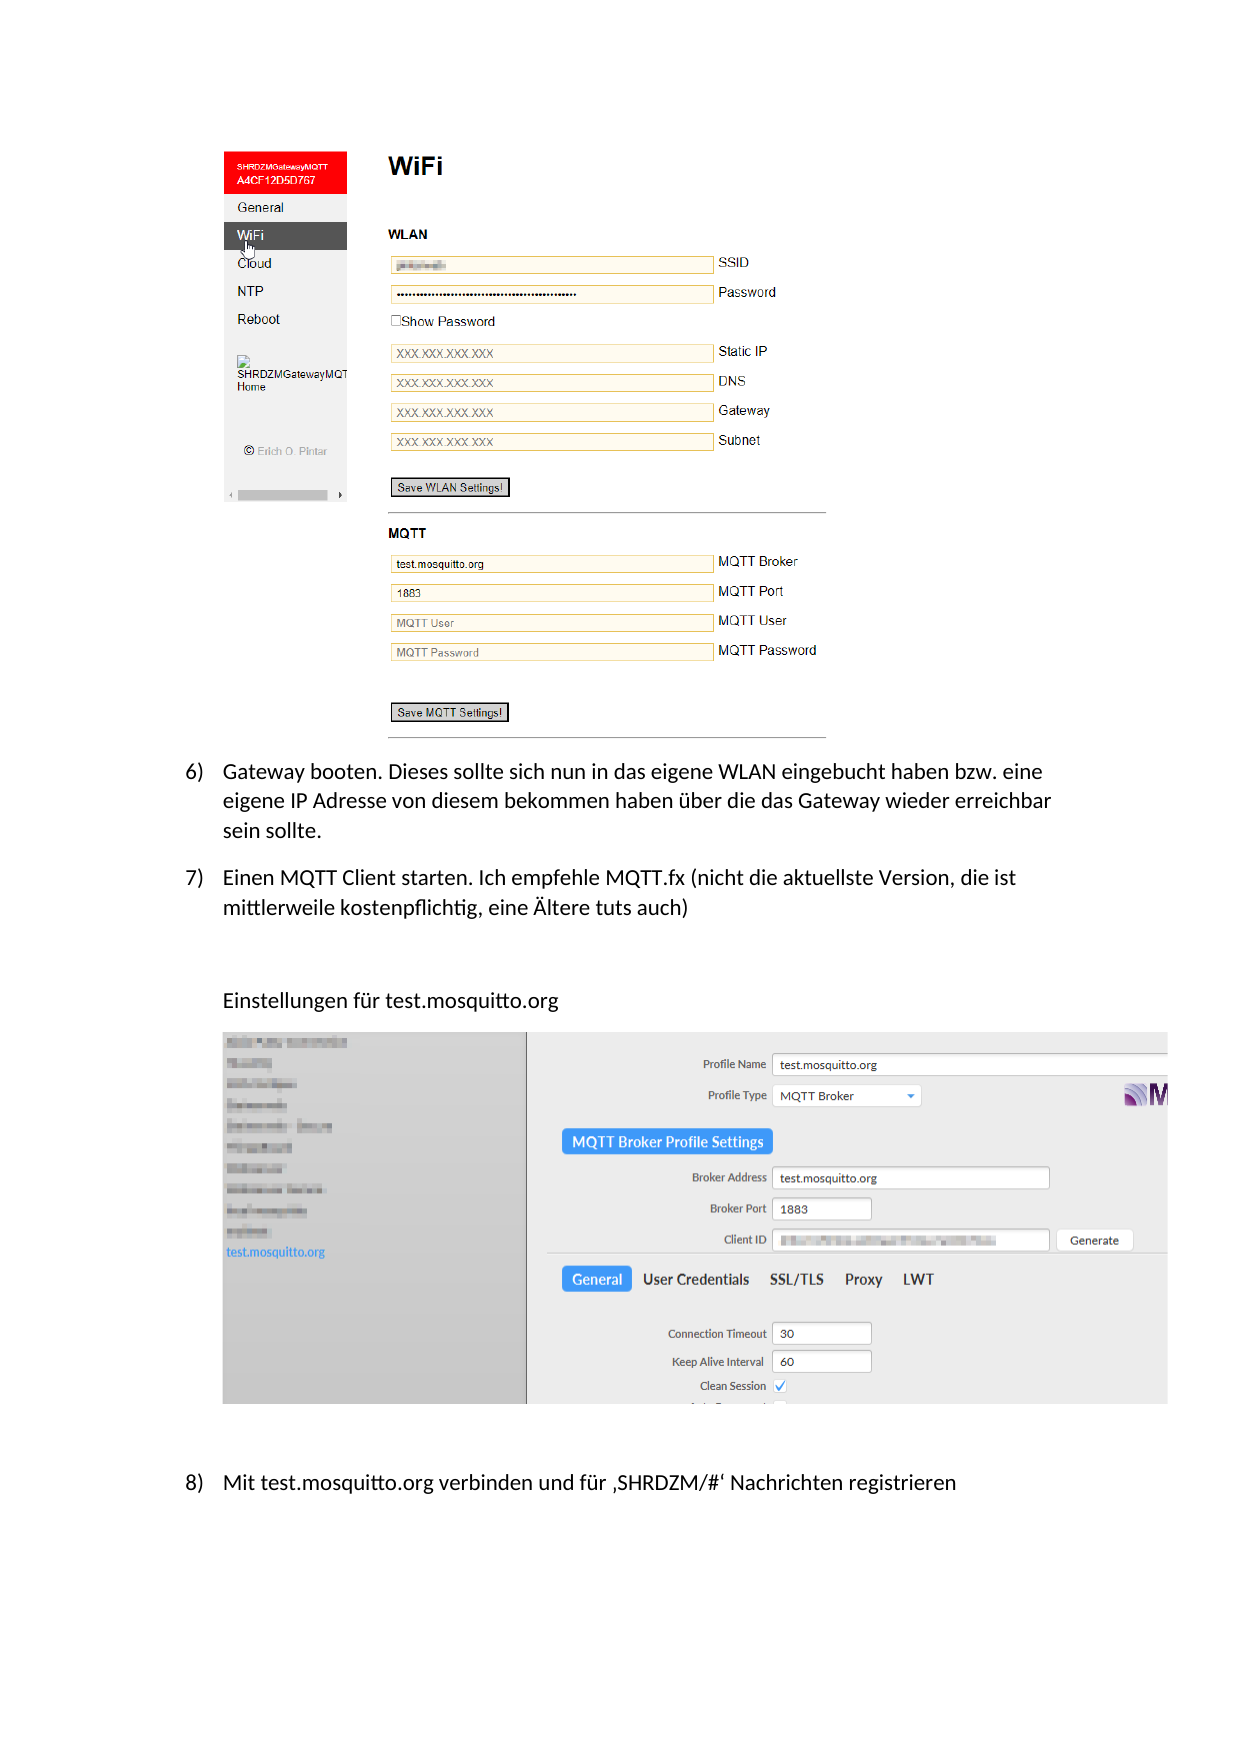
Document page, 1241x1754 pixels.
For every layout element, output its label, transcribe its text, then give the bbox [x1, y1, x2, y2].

list Gateway booten. Dieses sollte sich nun in das eigene WLAN eingebucht haben bzw. eine eigene IP Adresse von diesem bekommen haben über die das Gateway wieder erreichbar sein sollte. [185, 757, 1093, 844]
list Einstellungen für test.mosquitto.org [223, 986, 1093, 1014]
list Einen MQTT Client starten. Ich empfehle MQTT.fx (nicht die aktuellste Version, die ist mittlerweile kostenpflichtig, eine Ältere tuts auch) [185, 863, 1093, 921]
list Mit test.mosquitto.org verbinden und für ‚SHRDZM/#‘ Nachrichten registrieren [185, 1468, 1093, 1496]
